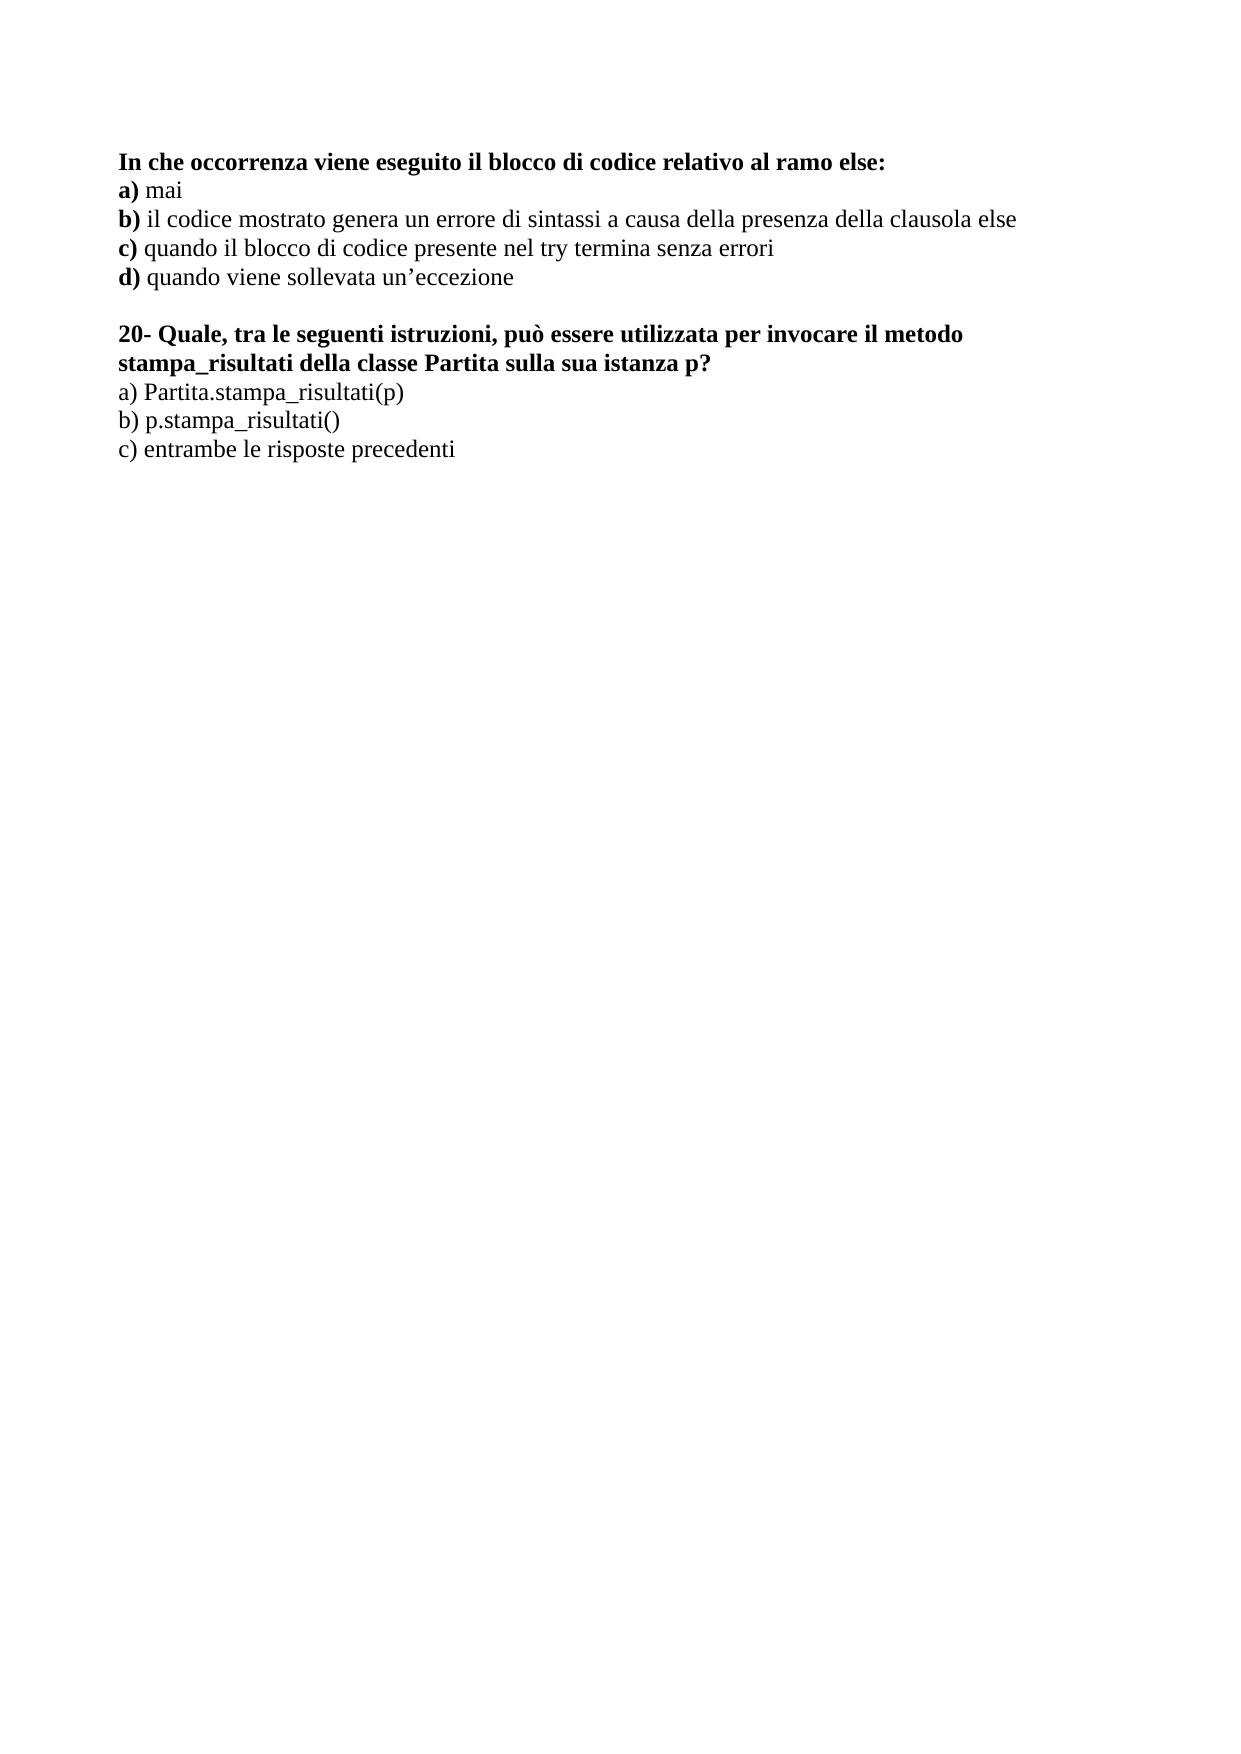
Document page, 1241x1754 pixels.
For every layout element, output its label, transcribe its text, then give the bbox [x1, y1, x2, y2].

text d) quando viene sollevata un’eccezione [118, 262, 1122, 291]
text a) Partita.stampa_risultati(p) [118, 377, 1122, 406]
text b) il codice mostrato genera un errore di sintassi a causa della presenza della clausola else [118, 204, 1122, 233]
text c) quando il blocco di codice presente nel try termina senza errori [118, 233, 1122, 262]
text 20- Quale, tra le seguenti istruzioni, può essere utilizzata per invocare il metodo stampa_risultati della classe Partita sulla sua istanza p? [118, 319, 1122, 377]
text a) mai [118, 176, 1122, 204]
text b) p.stampa_risultati() [118, 406, 1122, 434]
text In che occorrenza viene eseguito il blocco di codice relativo al ramo else: [118, 147, 1122, 176]
text c) entrambe le risposte precedenti [118, 434, 1122, 463]
